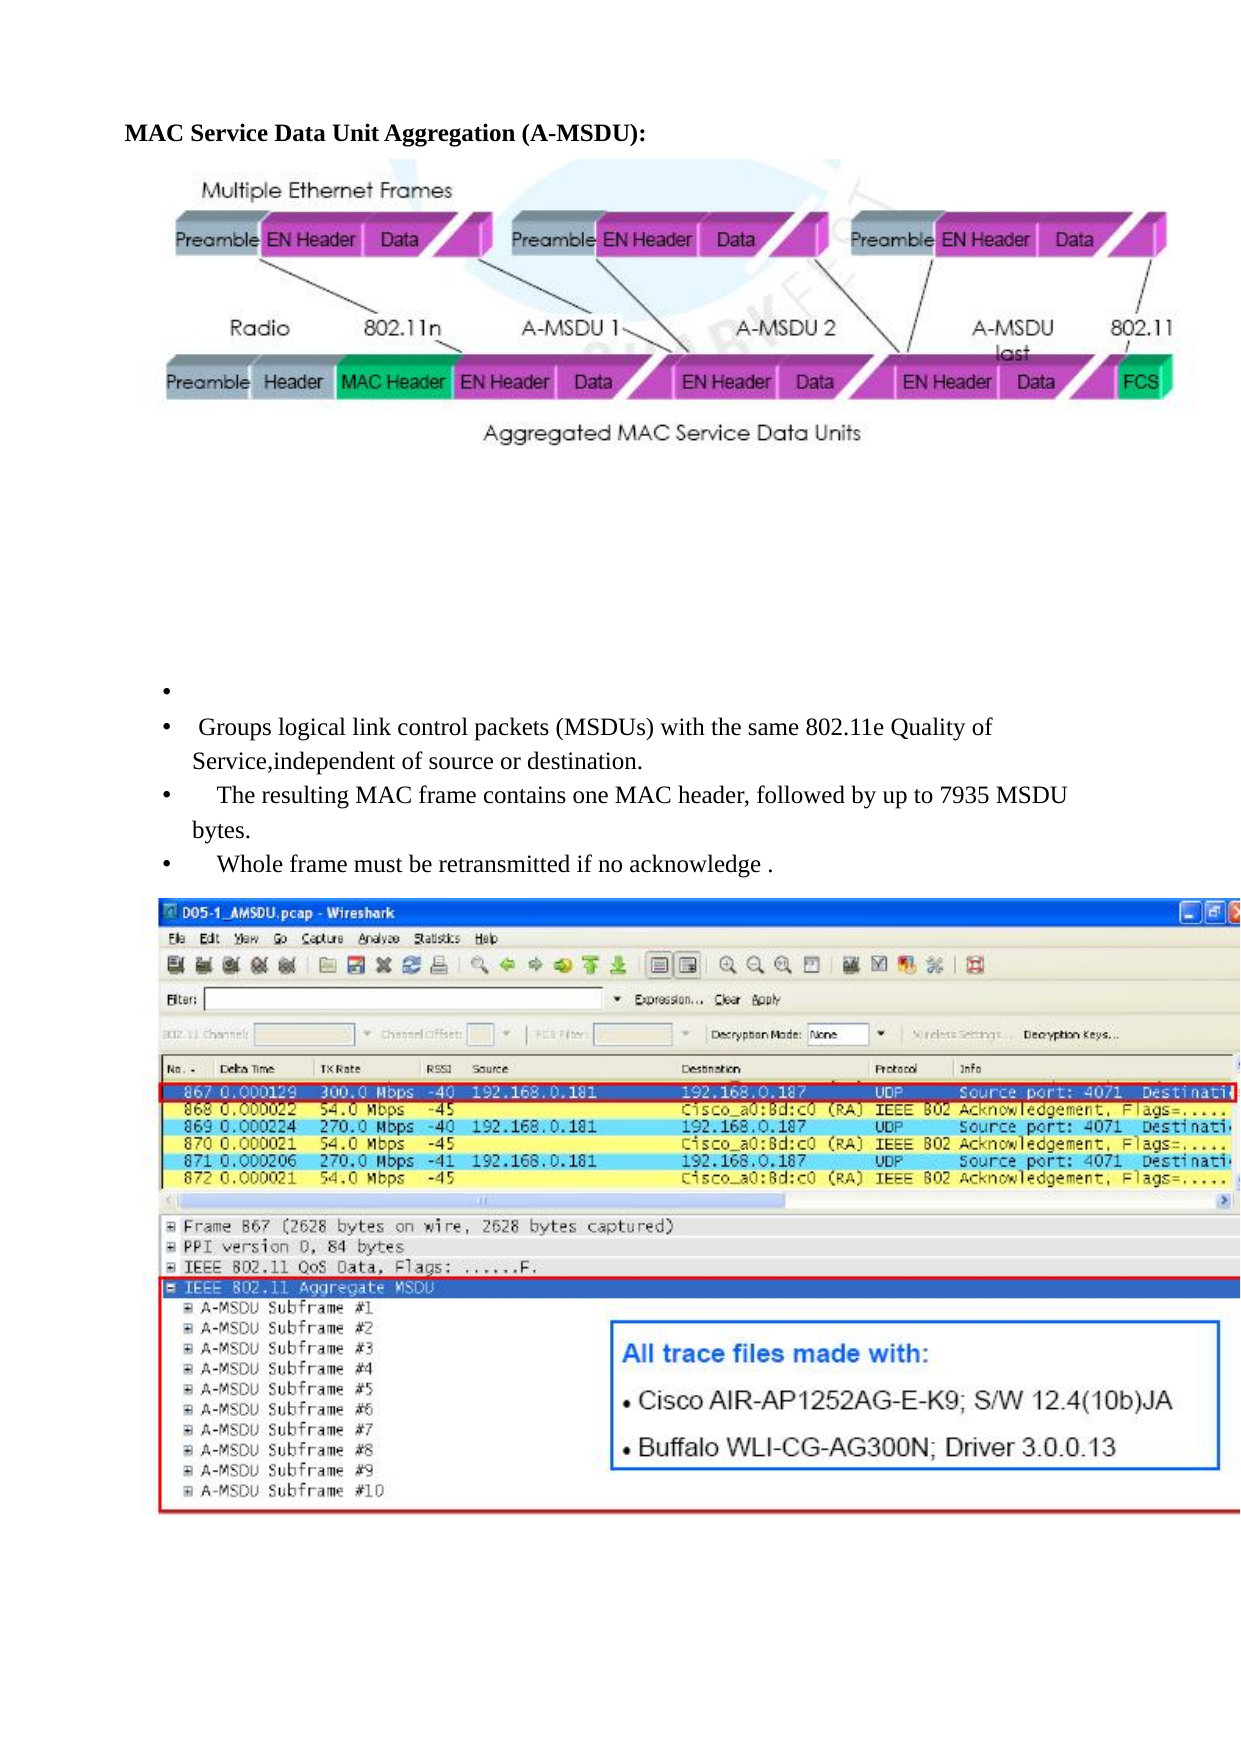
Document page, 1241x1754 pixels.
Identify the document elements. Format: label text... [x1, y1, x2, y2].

list The resulting MAC frame contains one MAC header, followed by up to 7935 MSDU bytes. [162, 781, 1122, 844]
picture [118, 898, 1241, 1516]
subtitle MAC Service Data Unit Aggregation (A-MSDU): [118, 118, 1122, 147]
picture [118, 159, 1236, 450]
list Whole frame must be retransmitted if no acknowledge . [162, 849, 1122, 878]
list Groups logical link control packets (MSDUs) with the same 802.11e Quality of Service,independent of source or destination. [162, 712, 1122, 775]
